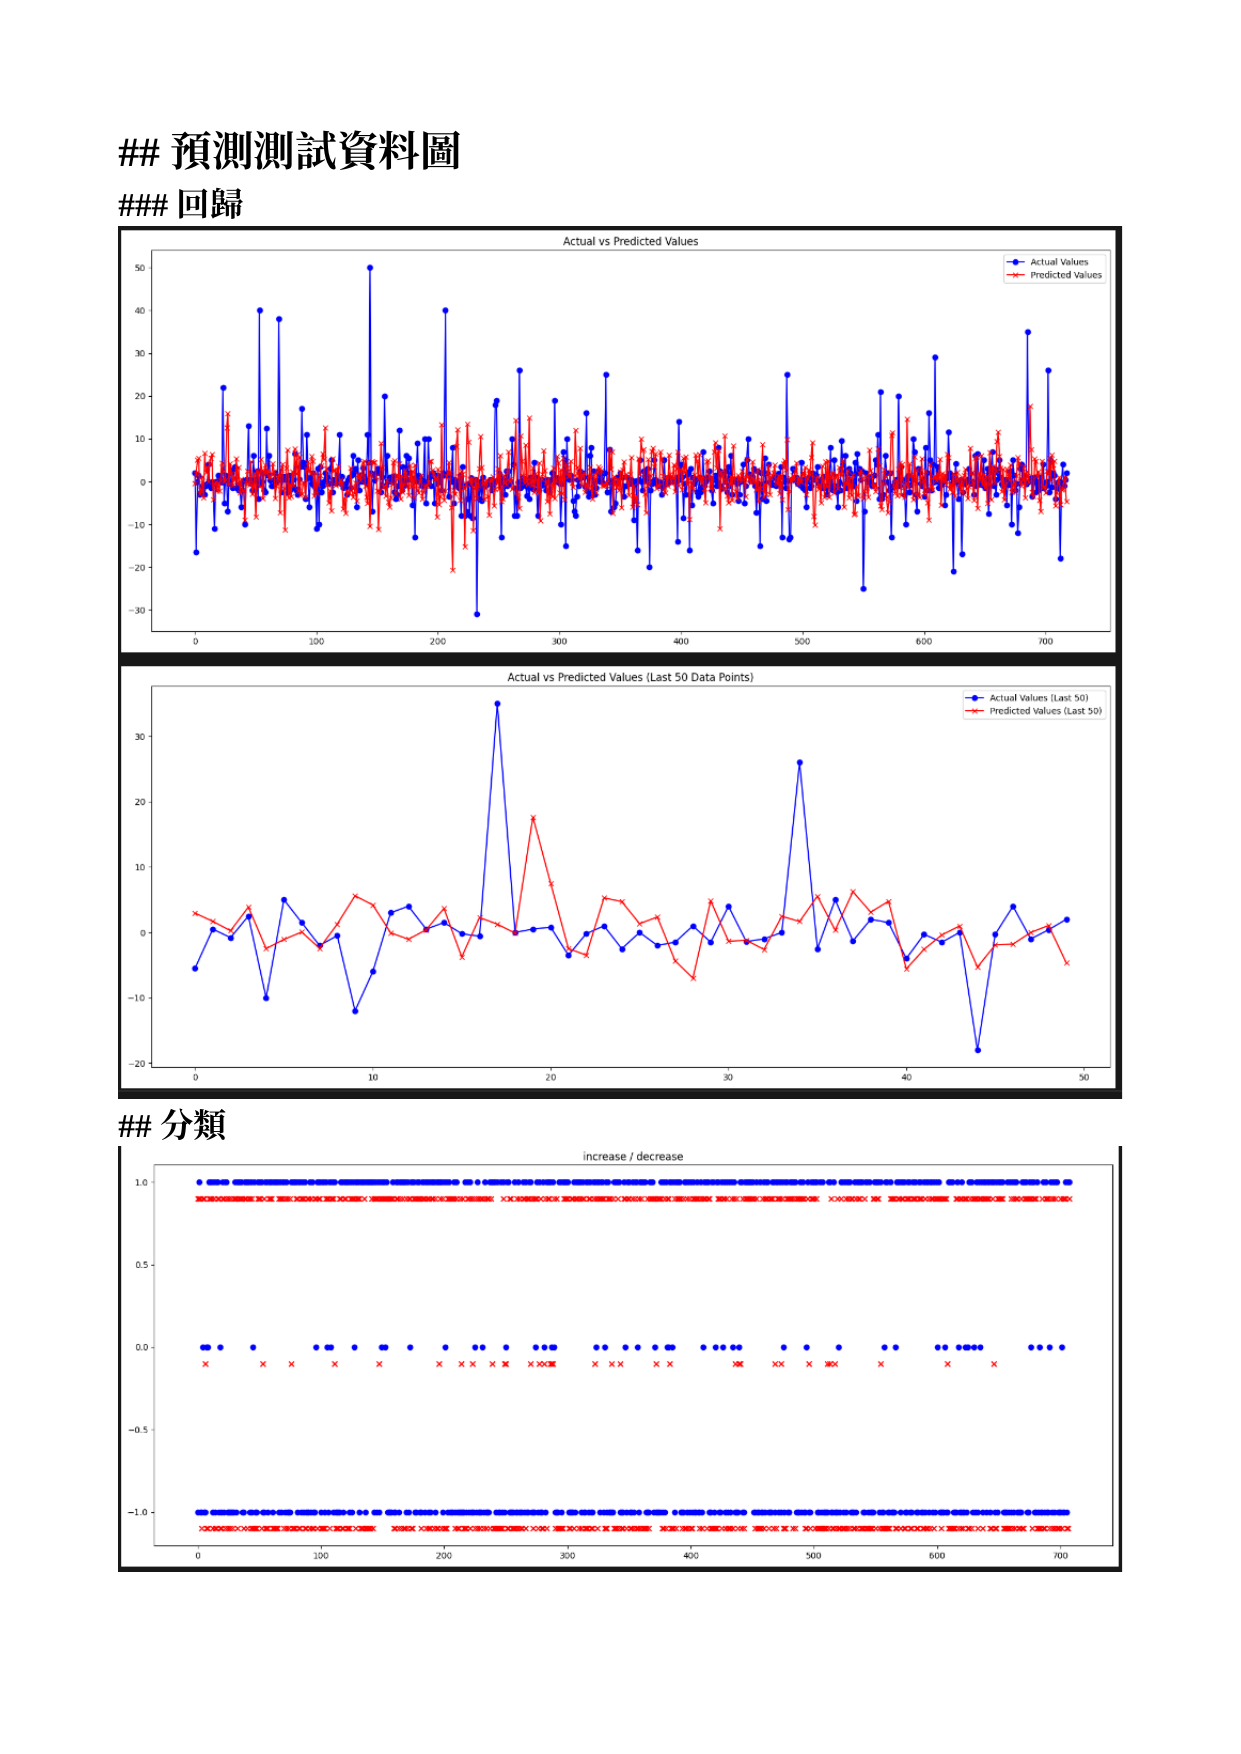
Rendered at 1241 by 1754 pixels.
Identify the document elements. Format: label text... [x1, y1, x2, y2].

picture [118, 1146, 1123, 1572]
picture [118, 226, 1123, 1099]
text ### 回歸 [118, 178, 1122, 226]
text ## 預測測試資料圖 [118, 118, 1122, 178]
text ## 分類 [118, 1099, 1122, 1146]
